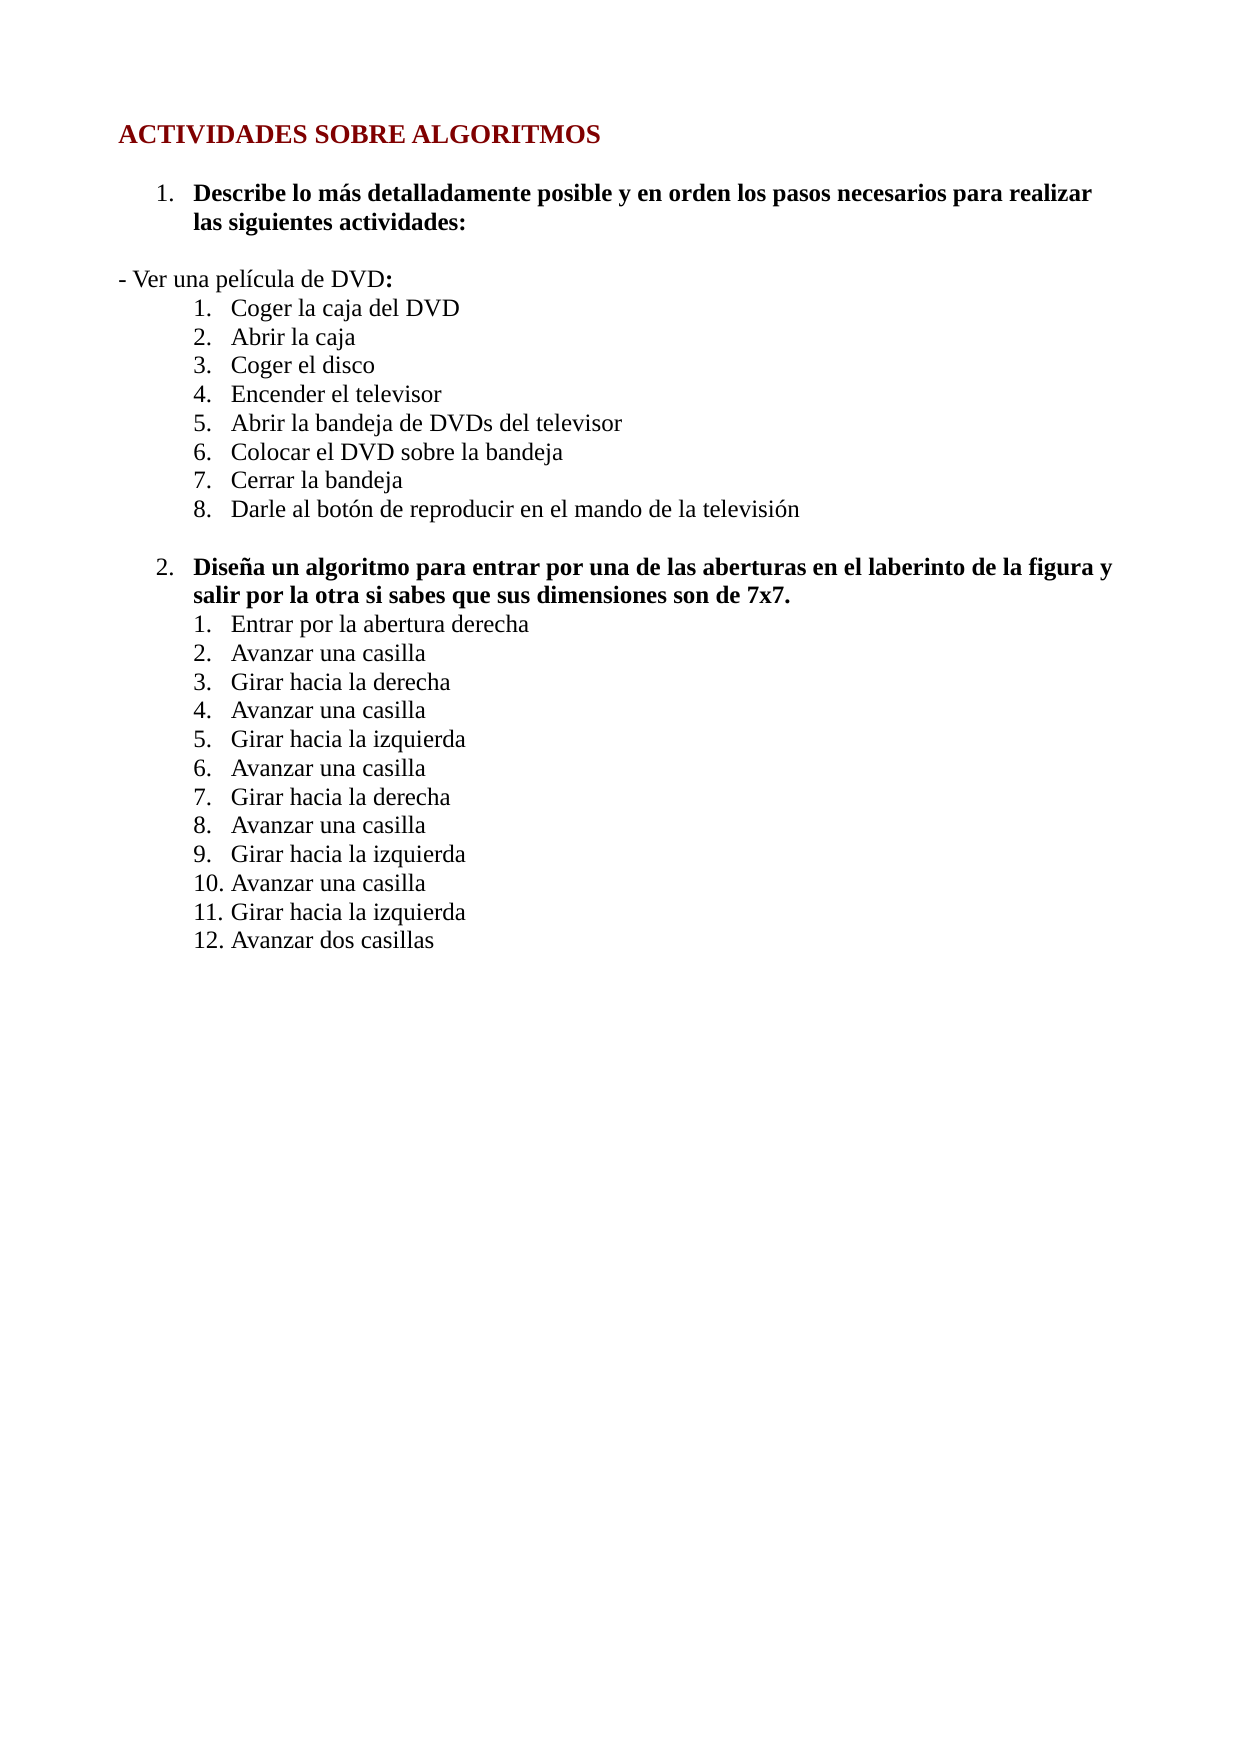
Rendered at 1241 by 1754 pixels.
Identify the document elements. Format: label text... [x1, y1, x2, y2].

list Avanzar una casilla [193, 638, 1122, 667]
list Entrar por la abertura derecha [193, 609, 1122, 638]
list Avanzar una casilla [193, 868, 1122, 897]
list Abrir la caja [193, 322, 1122, 351]
list Avanzar una casilla [193, 753, 1122, 782]
list Coger la caja del DVD [193, 293, 1122, 322]
text - Ver una película de DVD: [118, 264, 1122, 293]
list Girar hacia la izquierda [193, 724, 1122, 753]
list Girar hacia la izquierda [193, 897, 1122, 926]
list Darle al botón de reproducir en el mando de la televisión [193, 494, 1122, 523]
list Describe lo más detalladamente posible y en orden los pasos necesarios para realizar las siguientes actividades: [156, 178, 1122, 236]
list Avanzar dos casillas [193, 926, 1122, 954]
text ACTIVIDADES SOBRE ALGORITMOS [118, 118, 1122, 149]
list Girar hacia la derecha [193, 782, 1122, 811]
list Avanzar una casilla [193, 696, 1122, 724]
list Coger el disco [193, 351, 1122, 379]
list Avanzar una casilla [193, 811, 1122, 839]
list Encender el televisor [193, 379, 1122, 408]
list Girar hacia la derecha [193, 667, 1122, 696]
list Cerrar la bandeja [193, 466, 1122, 494]
list Colocar el DVD sobre la bandeja [193, 437, 1122, 466]
list Abrir la bandeja de DVDs del televisor [193, 408, 1122, 437]
list Diseña un algoritmo para entrar por una de las aberturas en el laberinto de la figura y salir por la otra si sabes que sus dimensiones son de 7x7. [156, 552, 1122, 609]
list Girar hacia la izquierda [193, 839, 1122, 868]
